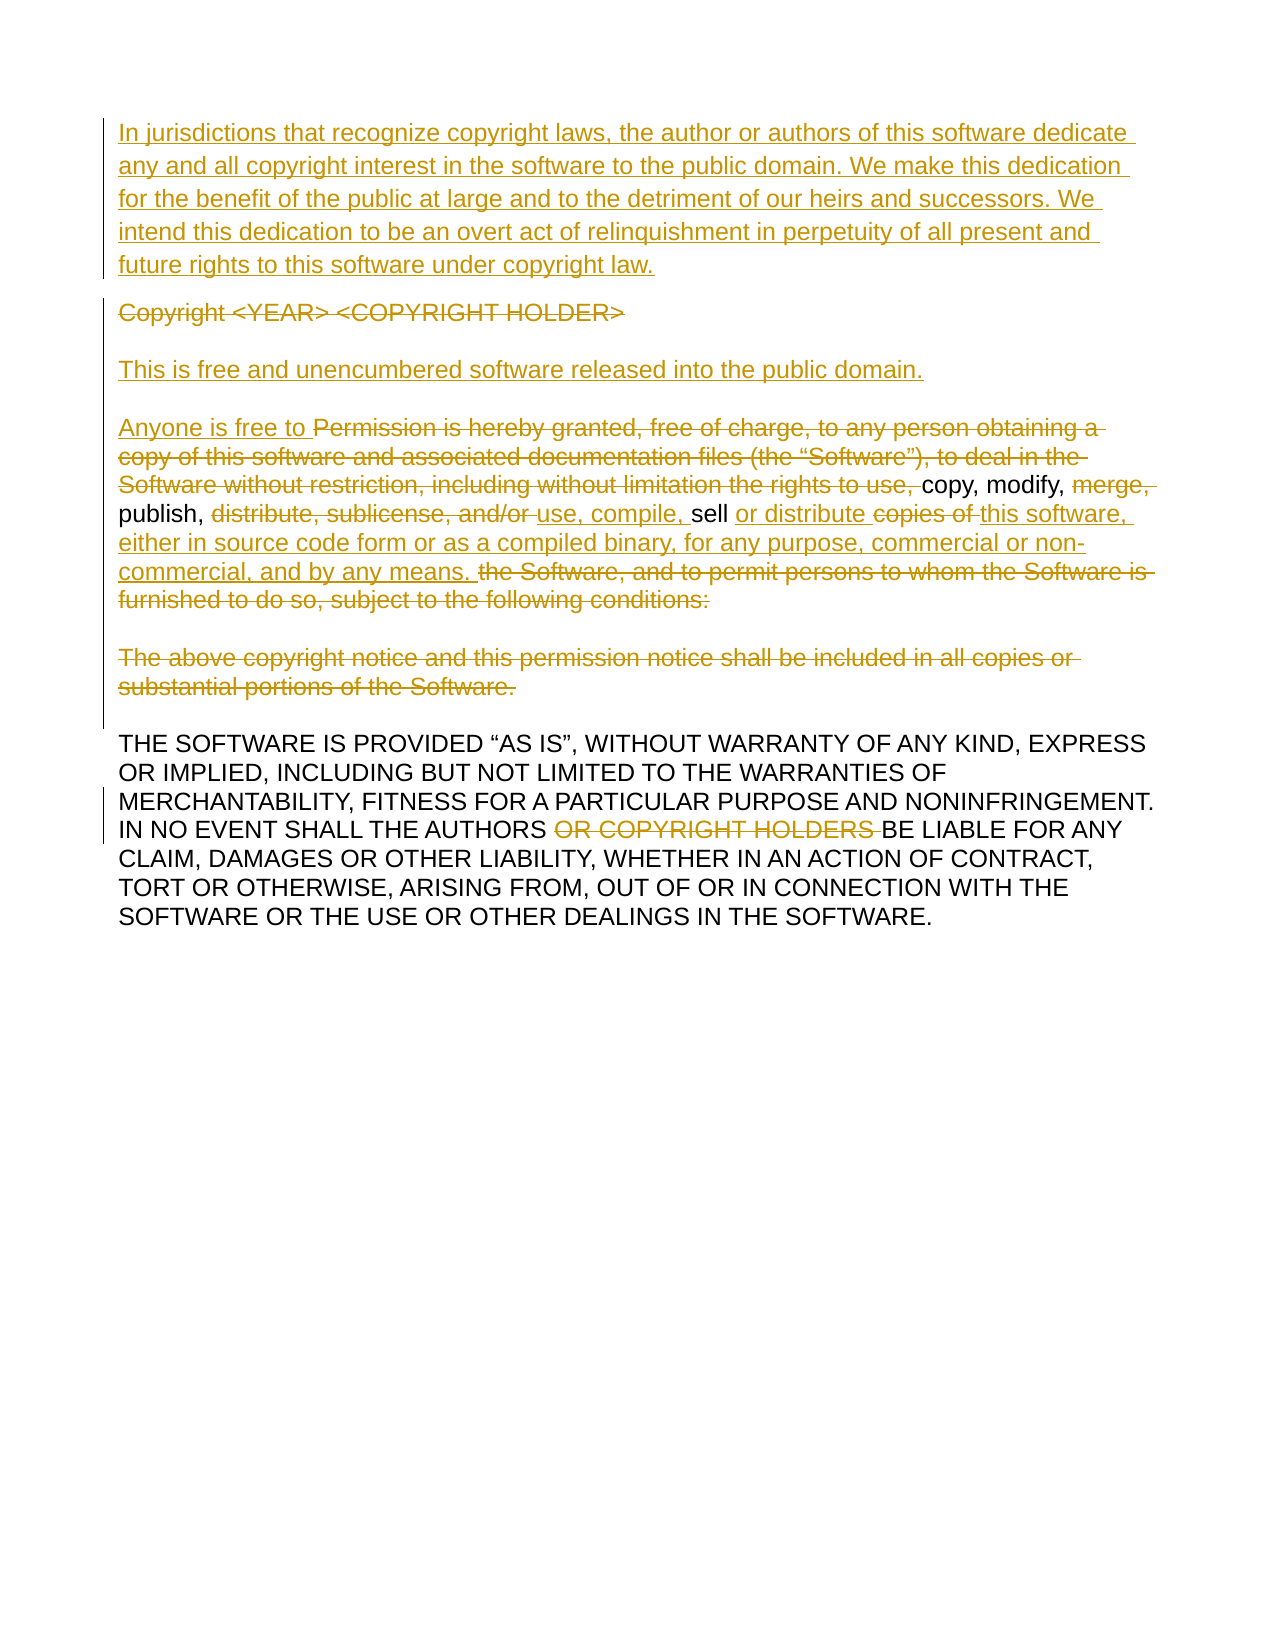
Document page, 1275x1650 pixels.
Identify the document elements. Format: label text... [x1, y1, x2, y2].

text This is free and unencumbered software released into the public domain. [118, 327, 1157, 355]
text Anyone is free to copy, modify, publish, use, compile, sell or distribute this software, either in source code form or as a compiled binary, for any purpose, commercial or non-commercial, and by any means. [118, 413, 1157, 614]
text THE SOFTWARE IS PROVIDED “AS IS”, WITHOUT WARRANTY OF ANY KIND, EXPRESS OR IMPLIED, INCLUDING BUT NOT LIMITED TO THE WARRANTIES OF MERCHANTABILITY, FITNESS FOR A PARTICULAR PURPOSE AND NONINFRINGEMENT.IN NO EVENT SHALL THE AUTHORS BE LIABLE FOR ANY CLAIM, DAMAGES OR OTHER LIABILITY, WHETHER IN AN ACTION OF CONTRACT, TORT OR OTHERWISE, ARISING FROM, OUT OF OR IN CONNECTION WITH THE SOFTWARE OR THE USE OR OTHER DEALINGS IN THE SOFTWARE. [118, 729, 1157, 930]
text In jurisdictions that recognize copyright laws, the author or authors of this software dedicate any and all copyright interest in the software to the public domain. We make this dedication for the benefit of the public at large and to the detriment of our heirs and successors. We intend this dedication to be an overt act of relinquishment in perpetuity of all present and future rights to this software under copyright law. [118, 118, 1157, 279]
